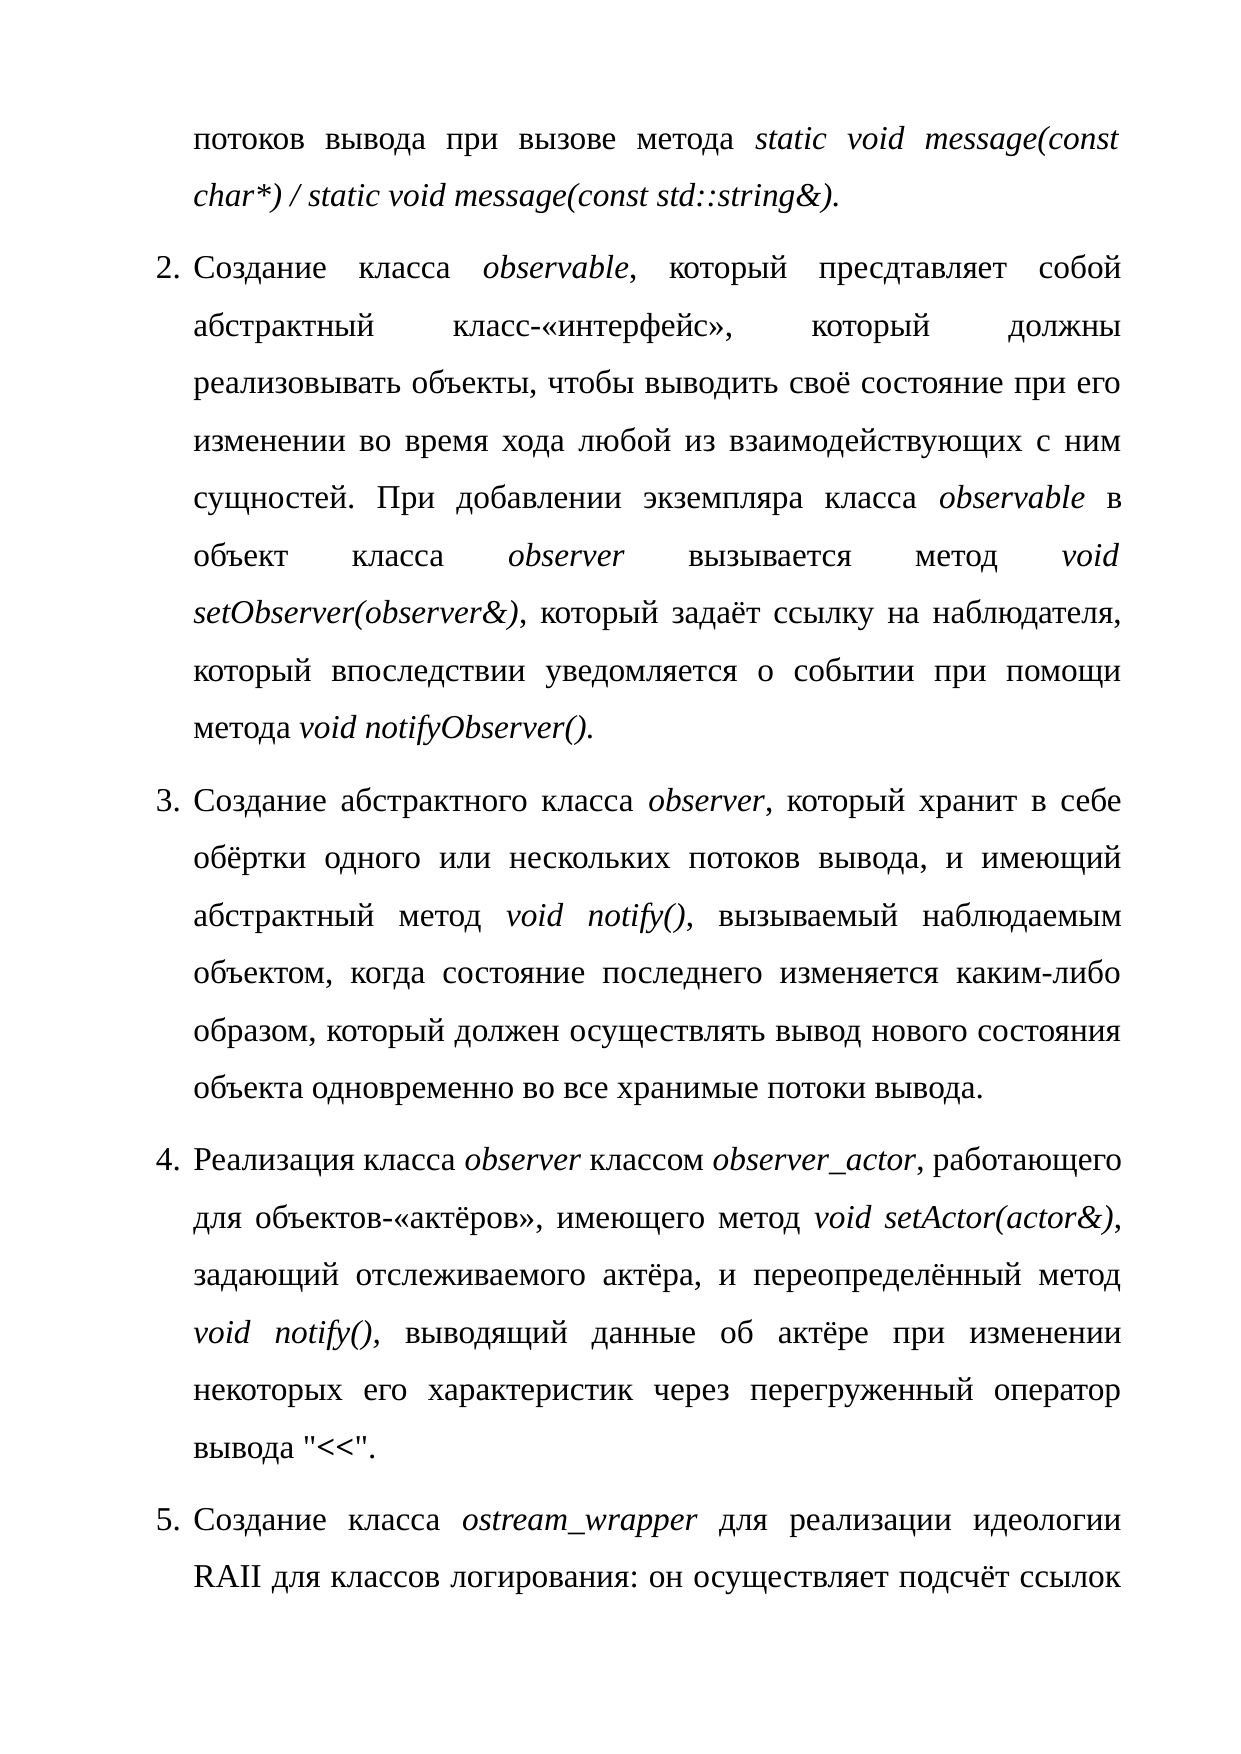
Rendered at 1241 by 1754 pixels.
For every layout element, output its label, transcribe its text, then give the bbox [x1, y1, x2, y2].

list потоков вывода при вызове метода static void message(const char*) / static void message(const std::string&). [156, 118, 1122, 214]
list Создание абстрактного класса observer, который хранит в себе обёртки одного или нескольких потоков вывода, и имеющий абстрактный метод void notify(), вызываемый наблюдаемым объектом, когда состояние последнего изменяется каким-либо образом, который должен осуществлять вывод нового состояния объекта одновременно во все хранимые потоки вывода. [156, 780, 1122, 1106]
list Создание класса observable, который пресдтавляет собой абстрактный класс-«интерфейс», который должны реализовывать объекты, чтобы выводить своё состояние при его изменении во время хода любой из взаимодействующих с ним сущностей. При добавлении экземпляра класса observable в объект класса observer вызывается метод void setObserver(observer&), который задаёт ссылку на наблюдателя, который впоследствии уведомляется о событии при помощи метода void notifyObserver(). [156, 248, 1122, 746]
list Создание класса ostream_wrapper для реализации идеологии RAII для классов логирования: он осуществляет подсчёт ссылок [156, 1499, 1122, 1595]
list Реализация класса observer классом observer_actor, работающего для объектов-«актёров», имеющего метод void setActor(actor&), задающий отслеживаемого актёра, и переопределённый метод void notify(), выводящий данные об актёре при изменении некоторых его характеристик через перегруженный оператор вывода "<<". [156, 1139, 1122, 1465]
